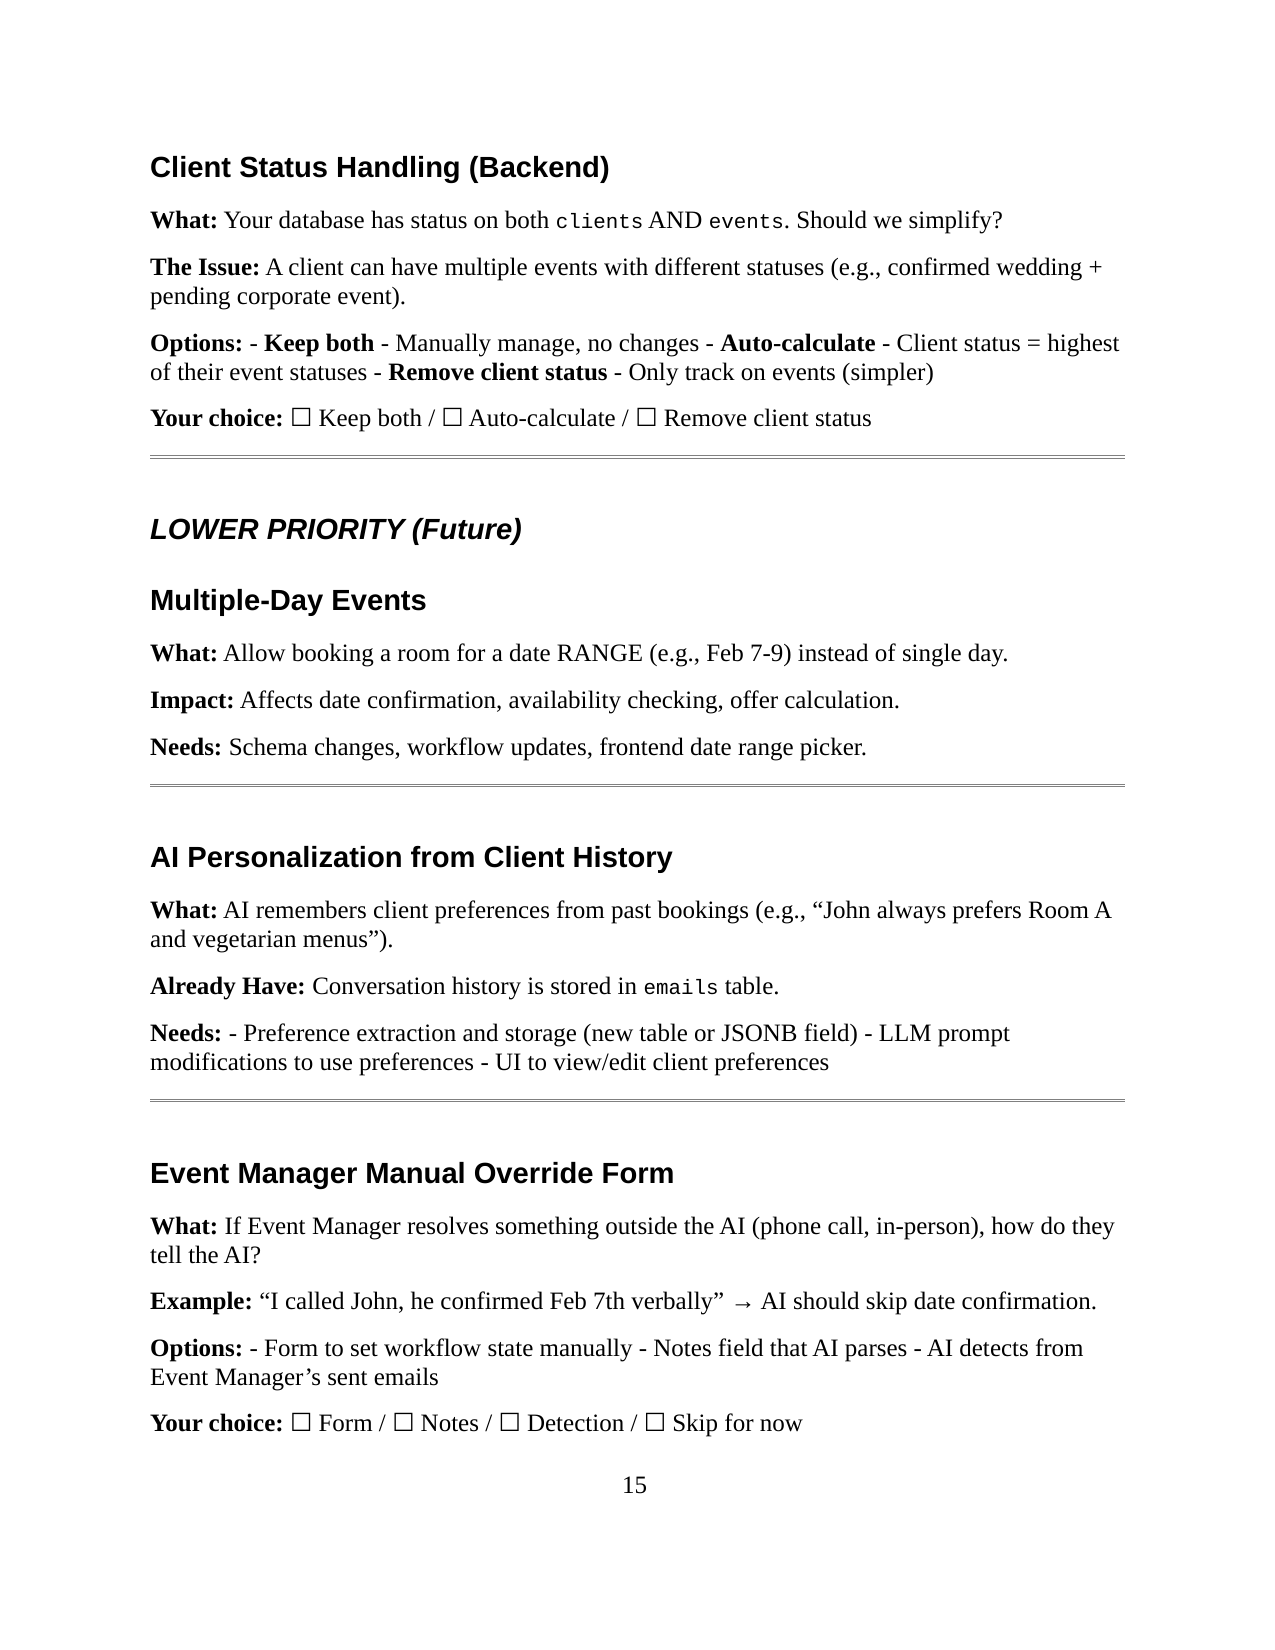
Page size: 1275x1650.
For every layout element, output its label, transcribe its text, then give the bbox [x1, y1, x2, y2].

text Needs: Schema changes, workflow updates, frontend date range picker. [150, 732, 1125, 760]
text What: If Event Manager resolves something outside the AI (phone call, in-person), how do they tell the AI? [150, 1211, 1125, 1268]
text Options: - Form to set workflow state manually - Notes field that AI parses - AI detects from Event Manager’s sent emails [150, 1333, 1125, 1391]
text What: Allow booking a room for a date RANGE (e.g., Feb 7-9) instead of single day. [150, 638, 1125, 667]
text Your choice: ☐ Keep both / ☐ Auto-calculate / ☐ Remove client status [150, 403, 1125, 432]
subtitle AI Personalization from Client History [150, 840, 1125, 874]
text Impact: Affects date confirmation, availability checking, offer calculation. [150, 685, 1125, 714]
text Already Have: Conversation history is stored in emails table. [150, 971, 1125, 1000]
text What: AI remembers client preferences from past bookings (e.g., “John always prefers Room A and vegetarian menus”). [150, 895, 1125, 953]
text Options: - Keep both - Manually manage, no changes - Auto-calculate - Client status = highest of their event statuses - Remove client status - Only track on events (simpler) [150, 328, 1125, 385]
subtitle LOWER PRIORITY (Future) [150, 512, 1125, 546]
text What: Your database has status on both clients AND events. Should we simplify? [150, 205, 1125, 234]
subtitle Event Manager Manual Override Form [150, 1156, 1125, 1189]
subtitle Multiple-Day Events [150, 583, 1125, 617]
text Needs: - Preference extraction and storage (new table or JSONB field) - LLM prompt modifications to use preferences - UI to view/edit client preferences [150, 1018, 1125, 1076]
text Example: “I called John, he confirmed Feb 7th verbally” → AI should skip date confirmation. [150, 1286, 1125, 1315]
text Your choice: ☐ Form / ☐ Notes / ☐ Detection / ☐ Skip for now [150, 1408, 1125, 1437]
subtitle Client Status Handling (Backend) [150, 150, 1125, 183]
text The Issue: A client can have multiple events with different statuses (e.g., confirmed wedding + pending corporate event). [150, 252, 1125, 310]
